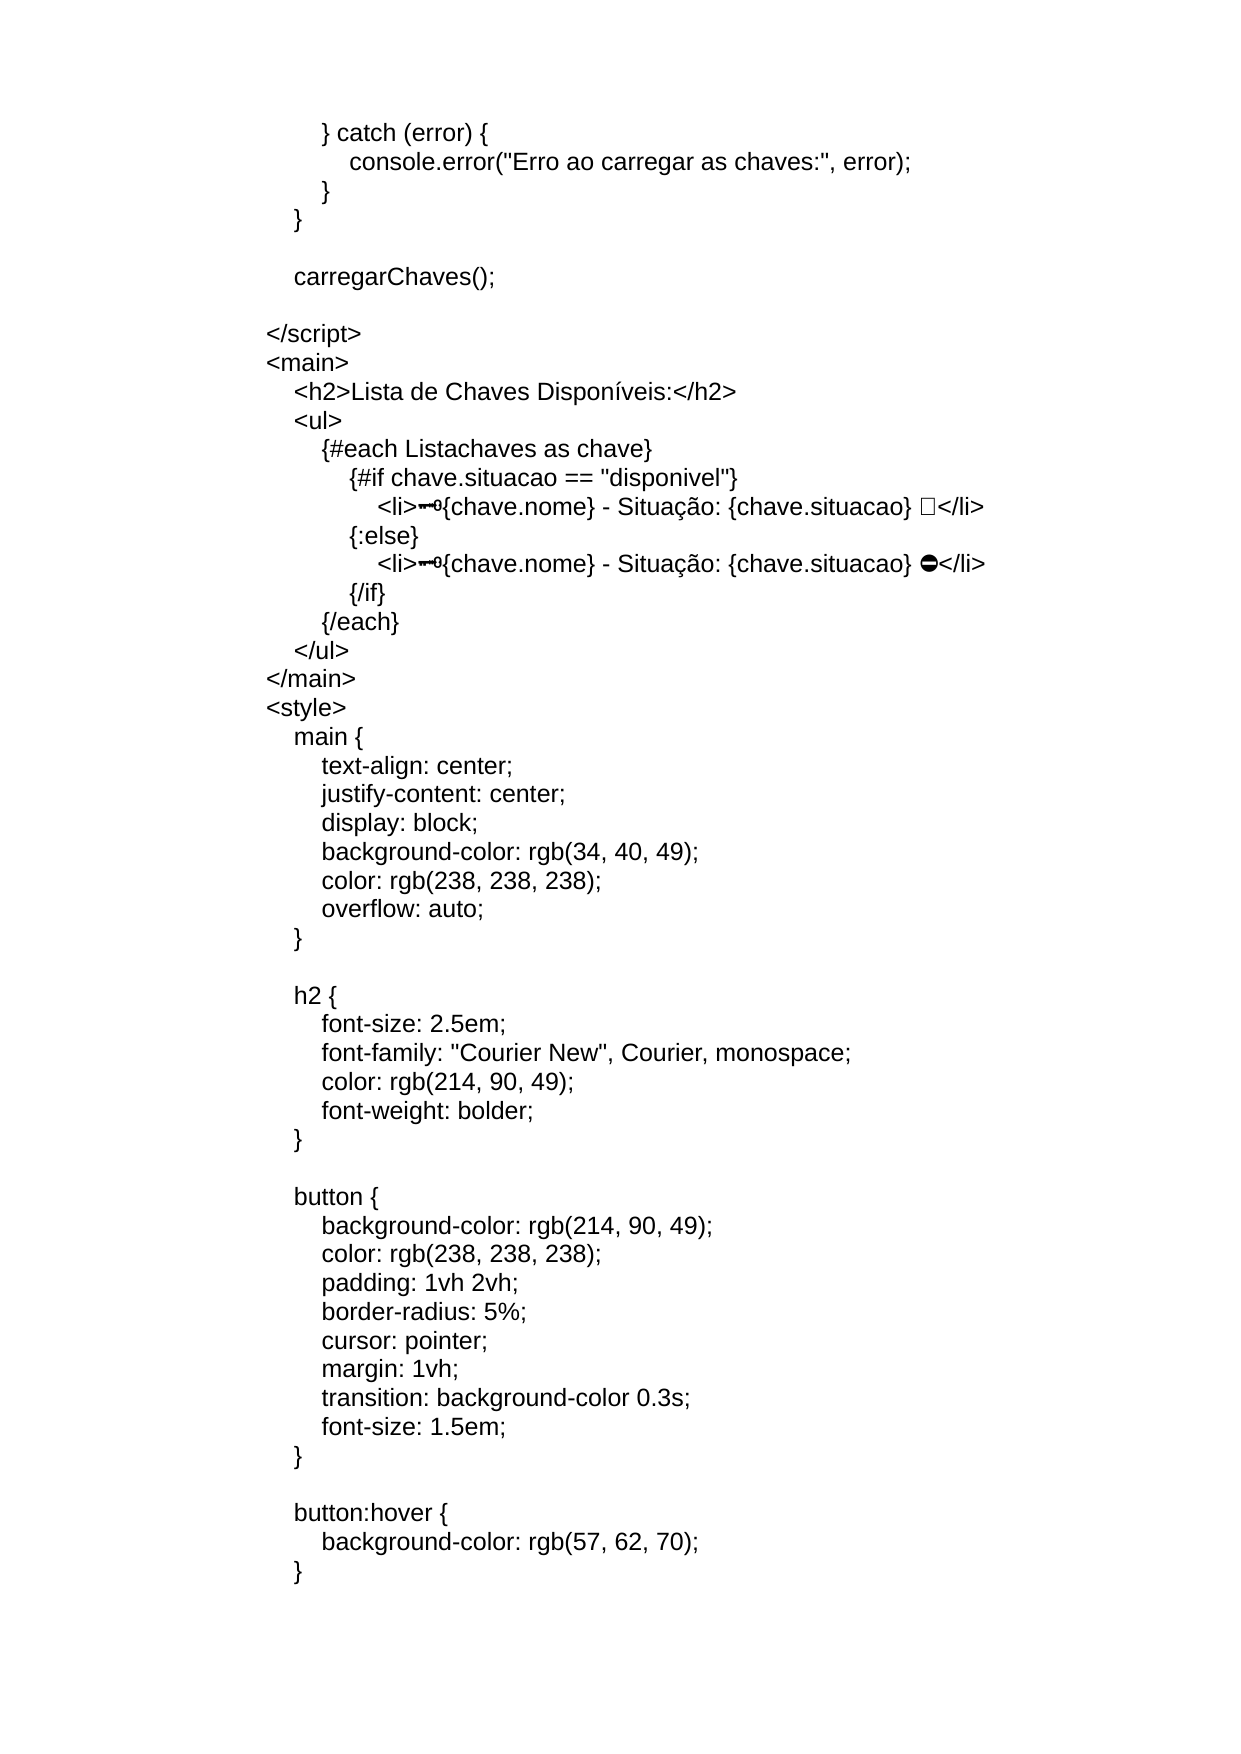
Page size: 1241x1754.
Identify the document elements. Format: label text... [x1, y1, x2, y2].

text {/each} [266, 607, 1122, 636]
text } [266, 204, 1122, 233]
text } [266, 1556, 1122, 1584]
text {#if chave.situacao == "disponivel"} [266, 463, 1122, 492]
text <ul> [266, 406, 1122, 434]
text background-color: rgb(57, 62, 70); [266, 1527, 1122, 1556]
text } [266, 176, 1122, 204]
text <h2>Lista de Chaves Disponíveis:</h2> [266, 377, 1122, 406]
text <main> [266, 348, 1122, 377]
text } [266, 1441, 1122, 1469]
text <li>🗝️{chave.nome} - Situação: {chave.situacao} ⛔</li> [266, 549, 1122, 578]
text {#each Listachaves as chave} [266, 434, 1122, 463]
text margin: 1vh; [266, 1354, 1122, 1383]
text {:else} [266, 521, 1122, 549]
text color: rgb(238, 238, 238); [266, 866, 1122, 894]
text padding: 1vh 2vh; [266, 1268, 1122, 1297]
text font-size: 1.5em; [266, 1412, 1122, 1441]
text } [266, 923, 1122, 952]
text } catch (error) { [266, 118, 1122, 147]
text <li>🗝️{chave.nome} - Situação: {chave.situacao} ✅</li> [266, 492, 1122, 521]
text } [266, 1124, 1122, 1153]
text cursor: pointer; [266, 1326, 1122, 1354]
text h2 { [266, 981, 1122, 1009]
text justify-content: center; [266, 779, 1122, 808]
text </script> [266, 319, 1122, 348]
text button:hover { [266, 1498, 1122, 1527]
text border-radius: 5%; [266, 1297, 1122, 1326]
text transition: background-color 0.3s; [266, 1383, 1122, 1412]
text font-weight: bolder; [266, 1096, 1122, 1124]
text background-color: rgb(214, 90, 49); [266, 1211, 1122, 1239]
text overflow: auto; [266, 894, 1122, 923]
text font-family: "Courier New", Courier, monospace; [266, 1038, 1122, 1067]
text main { [266, 722, 1122, 751]
text <style> [266, 693, 1122, 722]
text carregarChaves(); [266, 262, 1122, 291]
text background-color: rgb(34, 40, 49); [266, 837, 1122, 866]
text text-align: center; [266, 751, 1122, 779]
text console.error("Erro ao carregar as chaves:", error); [266, 147, 1122, 176]
text display: block; [266, 808, 1122, 837]
text {/if} [266, 578, 1122, 607]
text color: rgb(214, 90, 49); [266, 1067, 1122, 1096]
text </ul> [266, 636, 1122, 664]
text font-size: 2.5em; [266, 1009, 1122, 1038]
text color: rgb(238, 238, 238); [266, 1239, 1122, 1268]
text button { [266, 1182, 1122, 1211]
text </main> [266, 664, 1122, 693]
